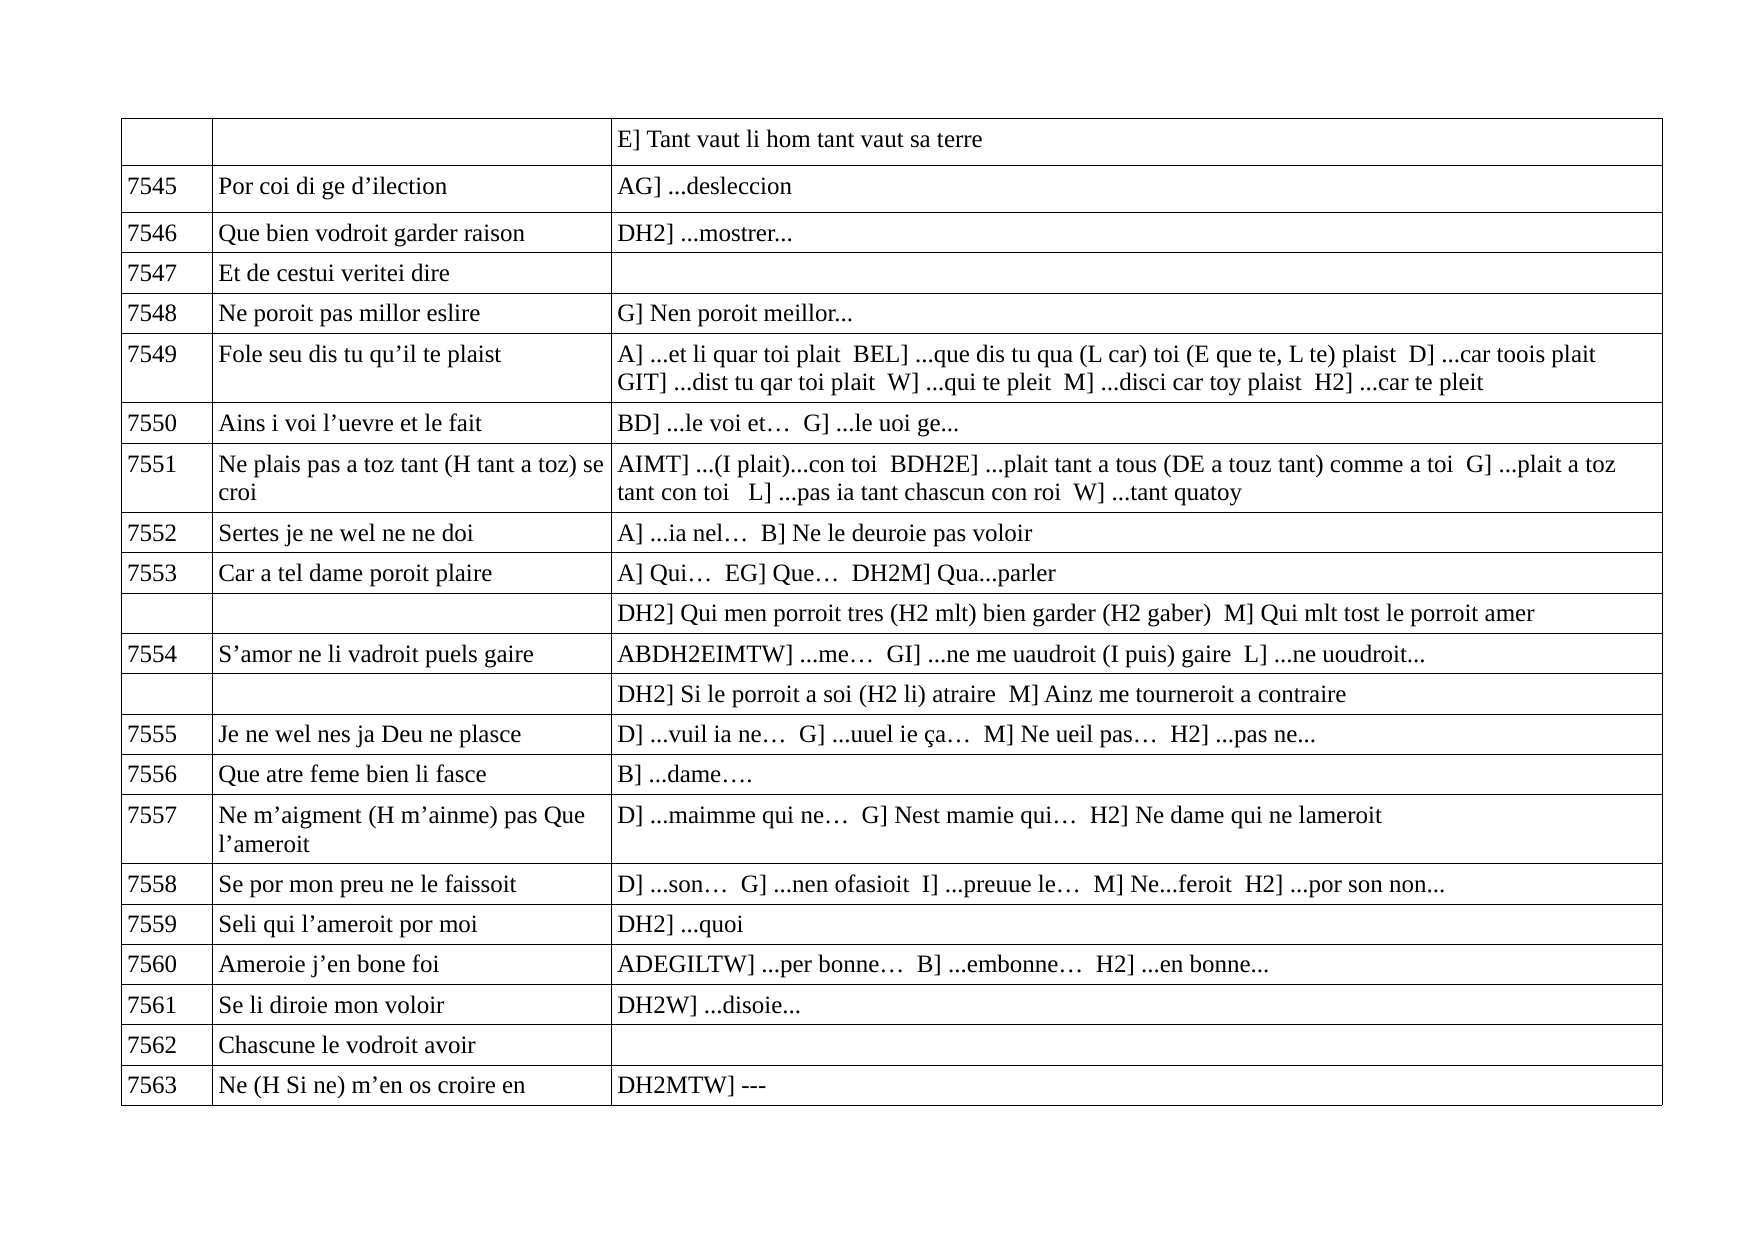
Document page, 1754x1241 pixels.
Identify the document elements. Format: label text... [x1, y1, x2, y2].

table_cell 7560 [122, 945, 212, 984]
table_cell 7553 [122, 553, 212, 592]
table_cell Que bien vodroit garder raison [213, 213, 611, 252]
table_cell 7559 [122, 905, 212, 944]
table_cell 7549 [122, 334, 212, 402]
table_cell BD] ...le voi et… G] ...le uoi ge... [612, 403, 1662, 443]
table_cell 7557 [122, 795, 212, 863]
table_cell Seli qui l’ameroit por moi [213, 905, 611, 944]
table_cell Ains i voi l’uevre et le fait [213, 403, 611, 443]
table_cell [213, 594, 611, 633]
table_cell 7546 [122, 213, 212, 252]
table_cell 7552 [122, 513, 212, 552]
table_cell Je ne wel nes ja Deu ne plasce [213, 715, 611, 754]
table_cell S’amor ne li vadroit puels gaire [213, 634, 611, 673]
table_cell A] ...ia nel… B] Ne le deuroie pas voloir [612, 513, 1662, 552]
table_cell 7548 [122, 294, 212, 333]
table_cell ABDH2EIMTW] ...me… GI] ...ne me uaudroit (I puis) gaire L] ...ne uoudroit... [612, 634, 1662, 673]
table_cell [612, 253, 1662, 292]
table_cell Que atre feme bien li fasce [213, 755, 611, 794]
table_cell Se li diroie mon voloir [213, 985, 611, 1024]
table_cell B] ...dame…. [612, 755, 1662, 794]
table_cell 7551 [122, 444, 212, 512]
table_cell 7545 [122, 166, 212, 212]
table_cell Ne plais pas a toz tant (H tant a toz) se croi [213, 444, 611, 512]
table_cell Ne poroit pas millor eslire [213, 294, 611, 333]
table_cell Car a tel dame poroit plaire [213, 553, 611, 592]
table_cell 7562 [122, 1025, 212, 1065]
table_cell E] Tant vaut li hom tant vaut sa terre [612, 119, 1662, 165]
table_cell [612, 1025, 1662, 1065]
table_cell 7547 [122, 253, 212, 292]
table_cell D] ...son… G] ...nen ofasioit I] ...preuue le… M] Ne...feroit H2] ...por son non... [612, 864, 1662, 903]
table_cell G] Nen poroit meillor... [612, 294, 1662, 333]
table_cell 7558 [122, 864, 212, 903]
table_cell ADEGILTW] ...per bonne… B] ...embonne… H2] ...en bonne... [612, 945, 1662, 984]
table_cell DH2MTW] [612, 1066, 1662, 1105]
table_cell Ameroie j’en bone foi [213, 945, 611, 984]
table_cell A] Qui… EG] Que… DH2M] Qua...parler [612, 553, 1662, 592]
table_cell Et de cestui veritei dire [213, 253, 611, 292]
table_cell Sertes je ne wel ne ne doi [213, 513, 611, 552]
table_cell Por coi di ge d’ilection [213, 166, 611, 212]
table_cell Fole seu dis tu qu’il te plaist [213, 334, 611, 402]
table_cell DH2] Si le porroit a soi (H2 li) atraire M] Ainz me tourneroit a contraire [612, 674, 1662, 713]
table_cell 7554 [122, 634, 212, 673]
table_cell Ne m’aigment (H m’ainme) pas Que l’ameroit [213, 795, 611, 863]
table_cell 7555 [122, 715, 212, 754]
table_cell Se por mon preu ne le faissoit [213, 864, 611, 903]
table_cell [122, 674, 212, 713]
table_cell [122, 594, 212, 633]
table_cell D] ...maimme qui ne… G] Nest mamie qui… H2] Ne dame qui ne lameroit [612, 795, 1662, 863]
table_cell [213, 119, 611, 165]
table_cell DH2W] ...disoie... [612, 985, 1662, 1024]
table_cell DH2] Qui men porroit tres (H2 mlt) bien garder (H2 gaber) M] Qui mlt tost le porroit amer [612, 594, 1662, 633]
table_cell Ne (H Si ne) m’en os croire en [213, 1066, 611, 1105]
table_cell A] ...et li quar toi plait BEL] ...que dis tu qua (L car) toi (E que te, L te) plaist D] ...car toois plait GIT] ...dist tu qar toi plait W] ...qui te pleit M] ...disci car toy plaist H2] ...car te pleit [612, 334, 1662, 402]
table_cell [122, 119, 212, 165]
table_cell 7563 [122, 1066, 212, 1105]
table_cell Chascune le vodroit avoir [213, 1025, 611, 1065]
table_cell AG] ...desleccion [612, 166, 1662, 212]
table_cell [213, 674, 611, 713]
table_cell 7561 [122, 985, 212, 1024]
table_cell DH2] ...mostrer... [612, 213, 1662, 252]
table_cell 7556 [122, 755, 212, 794]
table_cell 7550 [122, 403, 212, 443]
table_cell D] ...vuil ia ne… G] ...uuel ie ça… M] Ne ueil pas… H2] ...pas ne... [612, 715, 1662, 754]
table_cell DH2] ...quoi [612, 905, 1662, 944]
table_cell AIMT] ...(I plait)...con toi BDH2E] ...plait tant a tous (DE a touz tant) comme a toi G] ...plait a toz tant con toi L] ...pas ia tant chascun con roi W] ...tant quatoy [612, 444, 1662, 512]
